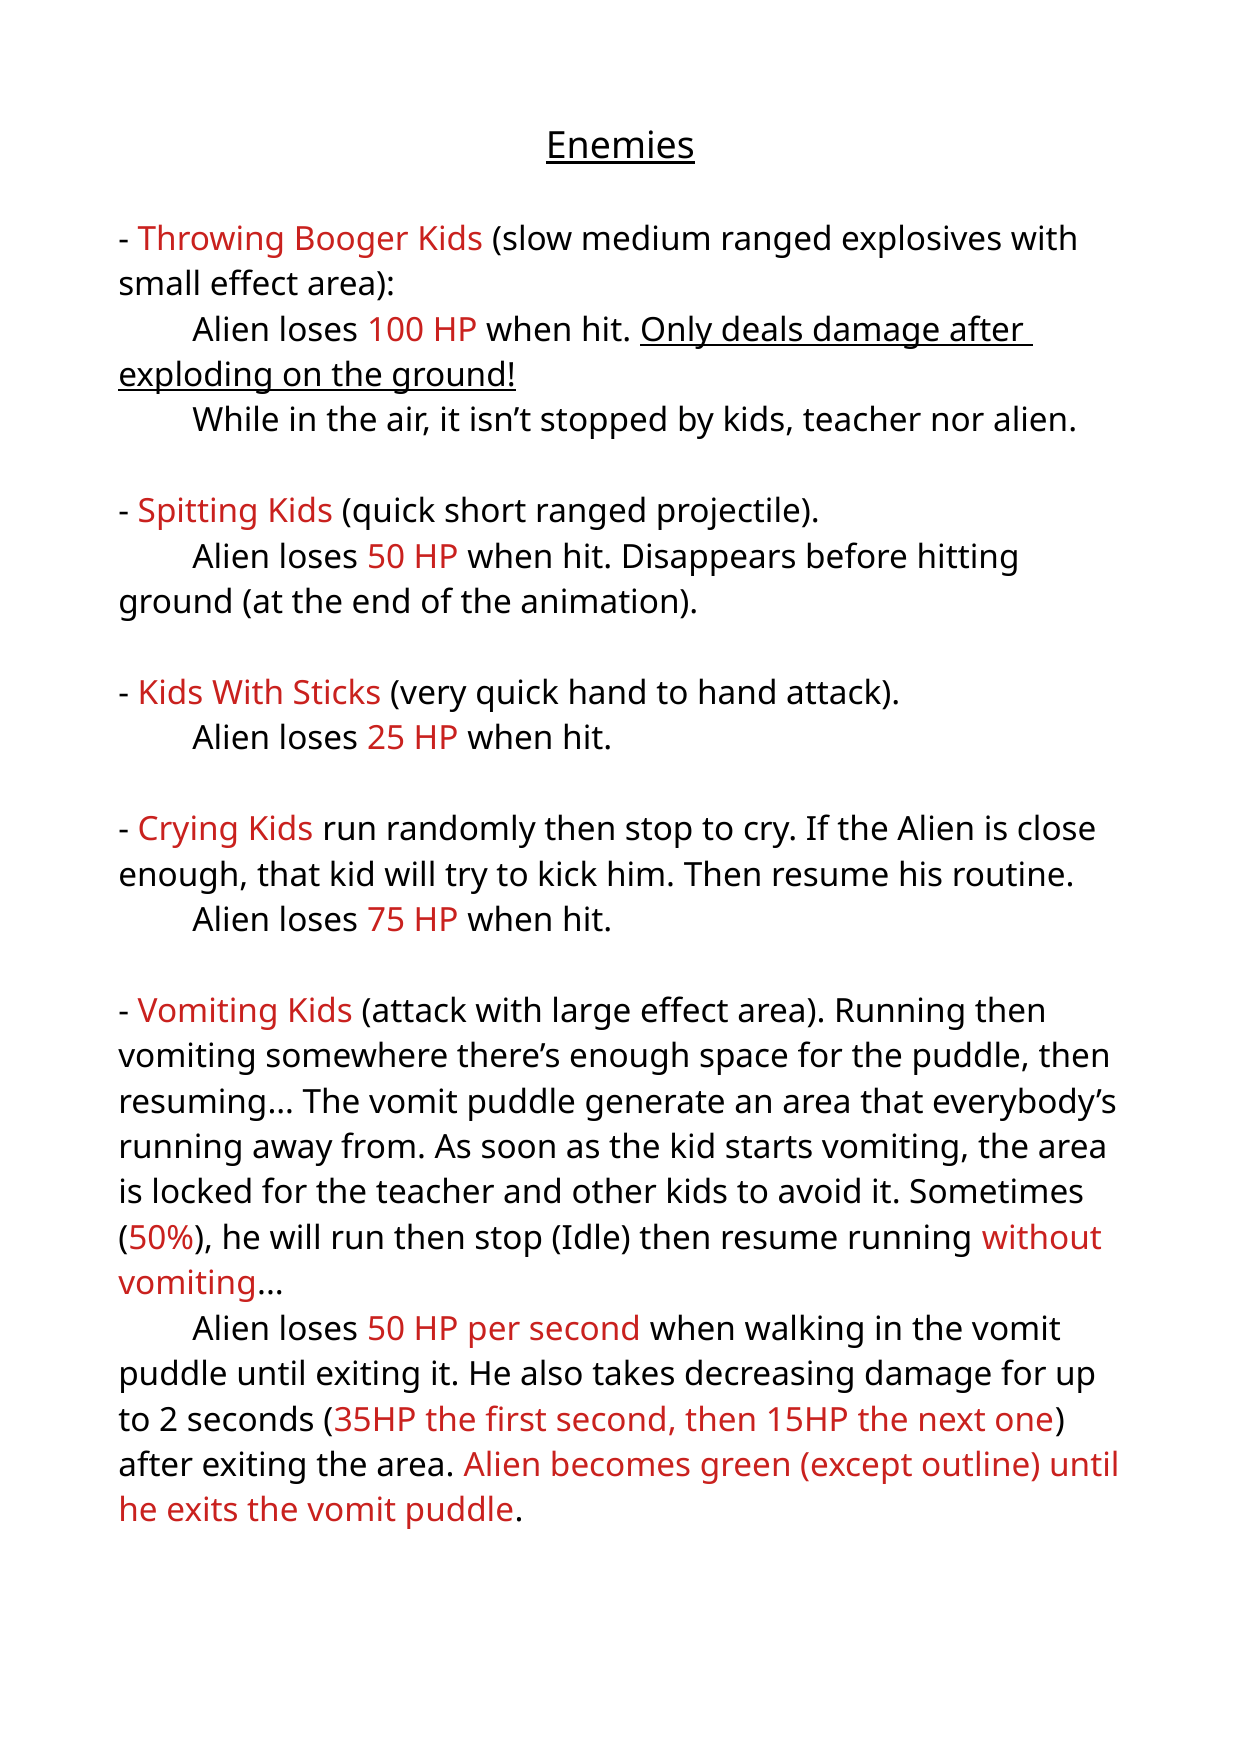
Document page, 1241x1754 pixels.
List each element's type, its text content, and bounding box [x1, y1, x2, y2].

text Alien loses 50 HP per second when walking in the vomit puddle until exiting it. He also takes decreasing damage for up to 2 seconds (35HP the first second, then 15HP the next one) after exiting the area. Alien becomes green (except outline) until he exits the vomit puddle. [118, 1304, 1122, 1532]
text - Crying Kids run randomly then stop to cry. If the Alien is close enough, that kid will try to kick him. Then resume his routine. [118, 805, 1122, 896]
text Alien loses 75 HP when hit. [118, 896, 1122, 941]
text - Spitting Kids (quick short ranged projectile). [118, 487, 1122, 532]
text Alien loses 50 HP when hit. Disappears before hitting ground (at the end of the animation). [118, 532, 1122, 623]
text While in the air, it isn’t stopped by kids, teacher nor alien. [118, 396, 1122, 442]
text - Kids With Sticks (very quick hand to hand attack). [118, 669, 1122, 714]
text Alien loses 100 HP when hit. Only deals damage after exploding on the ground! [118, 305, 1122, 396]
text Enemies [118, 118, 1122, 169]
text - Throwing Booger Kids (slow medium ranged explosives with small effect area): [118, 214, 1122, 305]
text - Vomiting Kids (attack with large effect area). Running then vomiting somewhere there’s enough space for the puddle, then resuming… The vomit puddle generate an area that everybody’s running away from. As soon as the kid starts vomiting, the area is locked for the teacher and other kids to avoid it. Sometimes (50%), he will run then stop (Idle) then resume running without vomiting... [118, 987, 1122, 1304]
text Alien loses 25 HP when hit. [118, 714, 1122, 759]
